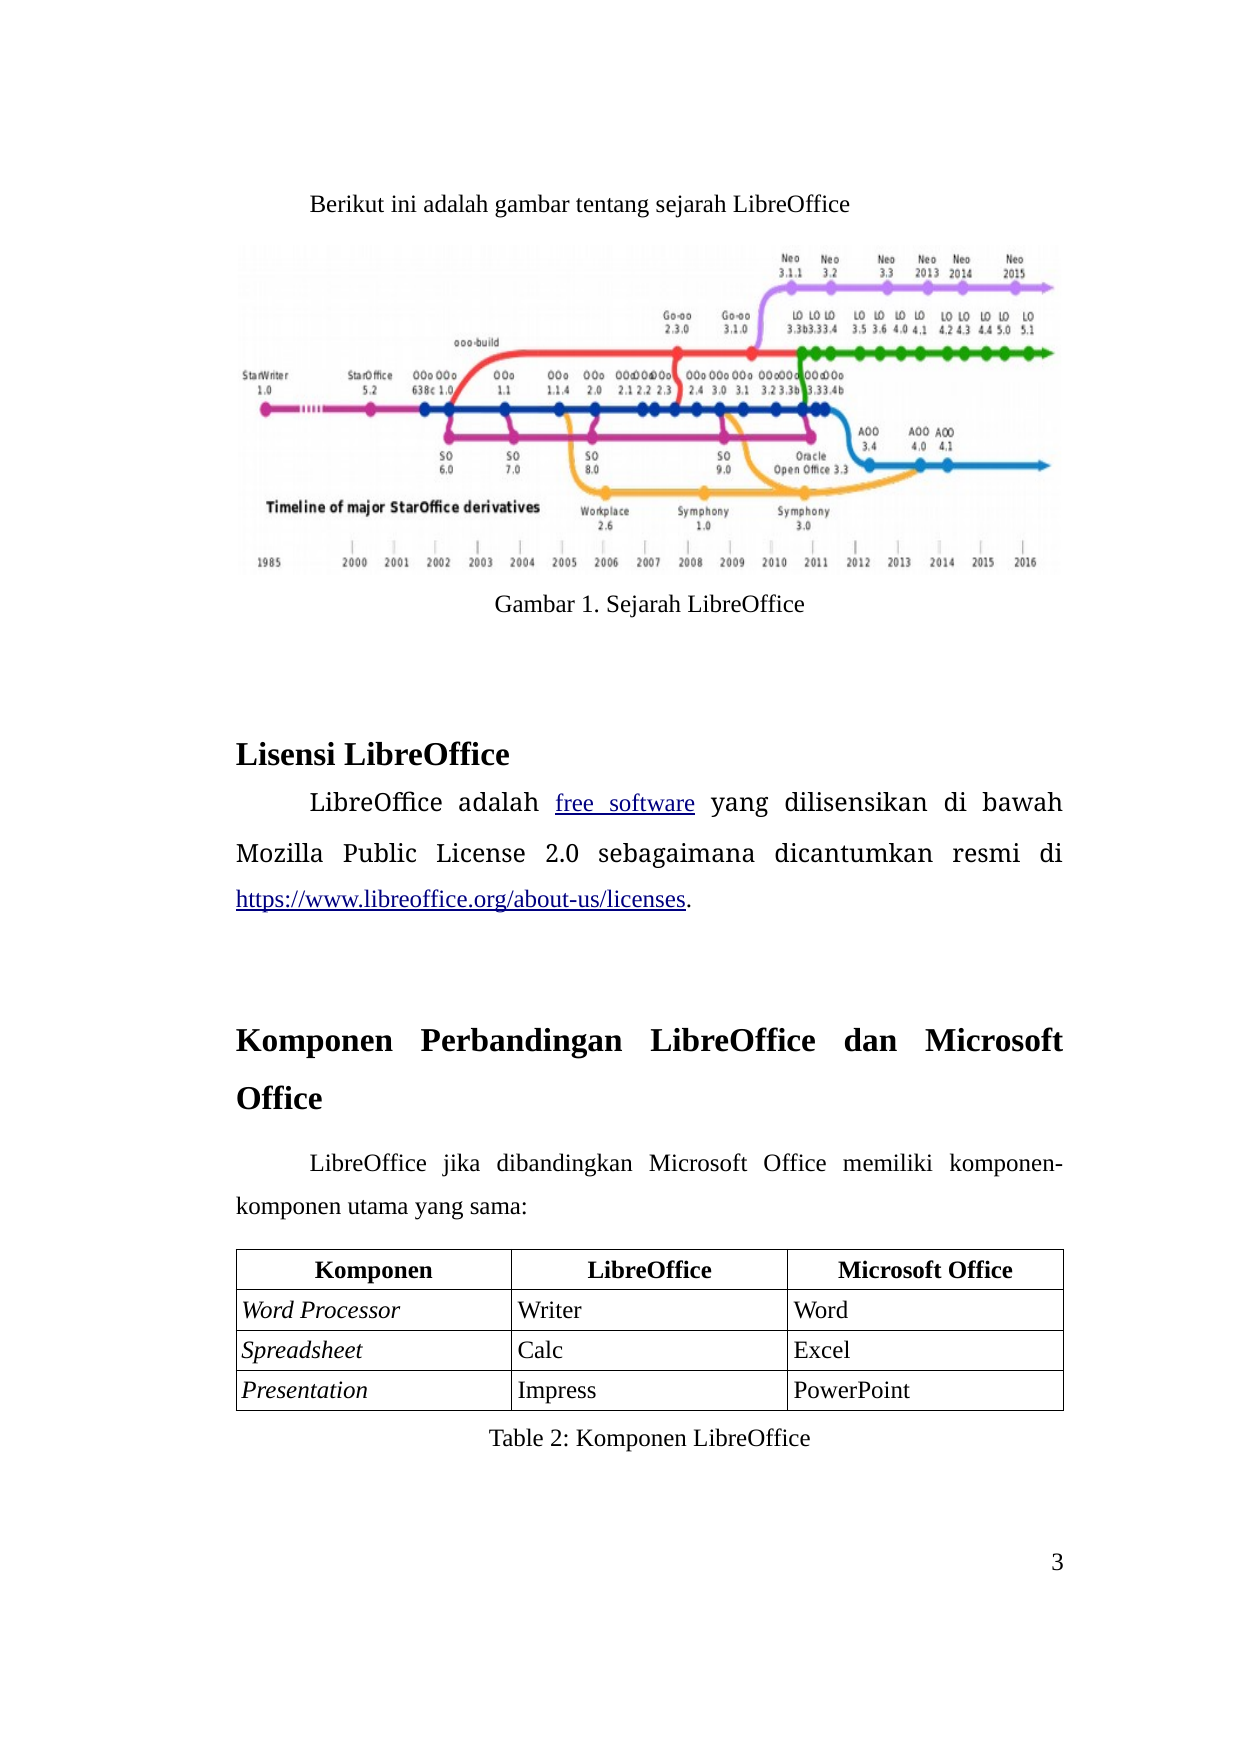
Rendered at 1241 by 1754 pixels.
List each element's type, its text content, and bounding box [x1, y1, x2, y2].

table_cell Spreadsheet [237, 1331, 511, 1370]
table_cell PowerPoint [788, 1371, 1063, 1410]
table_header LibreOffice [512, 1250, 787, 1289]
table_header Microsoft Office [788, 1250, 1063, 1289]
table_cell Writer [512, 1290, 787, 1329]
text Berikut ini adalah gambar tentang sejarah LibreOffice [236, 189, 1063, 218]
subtitle Komponen Perbandingan LibreOffice dan Microsoft Office [236, 1021, 1063, 1116]
table_cell Word [788, 1290, 1063, 1329]
picture [237, 245, 1062, 575]
table_cell Presentation [237, 1371, 511, 1410]
table_cell Impress [512, 1371, 787, 1410]
subtitle Lisensi LibreOffice [236, 734, 1063, 772]
text LibreOffice jika dibandingkan Microsoft Office memiliki komponen-komponen utama yang sama: [236, 1148, 1063, 1220]
text LibreOffice adalah free software yang dilisensikan di bawah Mozilla Public License 2.0 sebagaimana dicantumkan resmi di https://www.libreoffice.org/about-us/licenses. [236, 785, 1063, 913]
text Gambar 1. Sejarah LibreOffice [236, 258, 1063, 618]
table_header Komponen [237, 1250, 511, 1289]
text Table 2: Komponen LibreOffice [236, 1423, 1063, 1451]
table_cell Word Processor [237, 1290, 511, 1329]
table_cell Excel [788, 1331, 1063, 1370]
table_cell Calc [512, 1331, 787, 1370]
